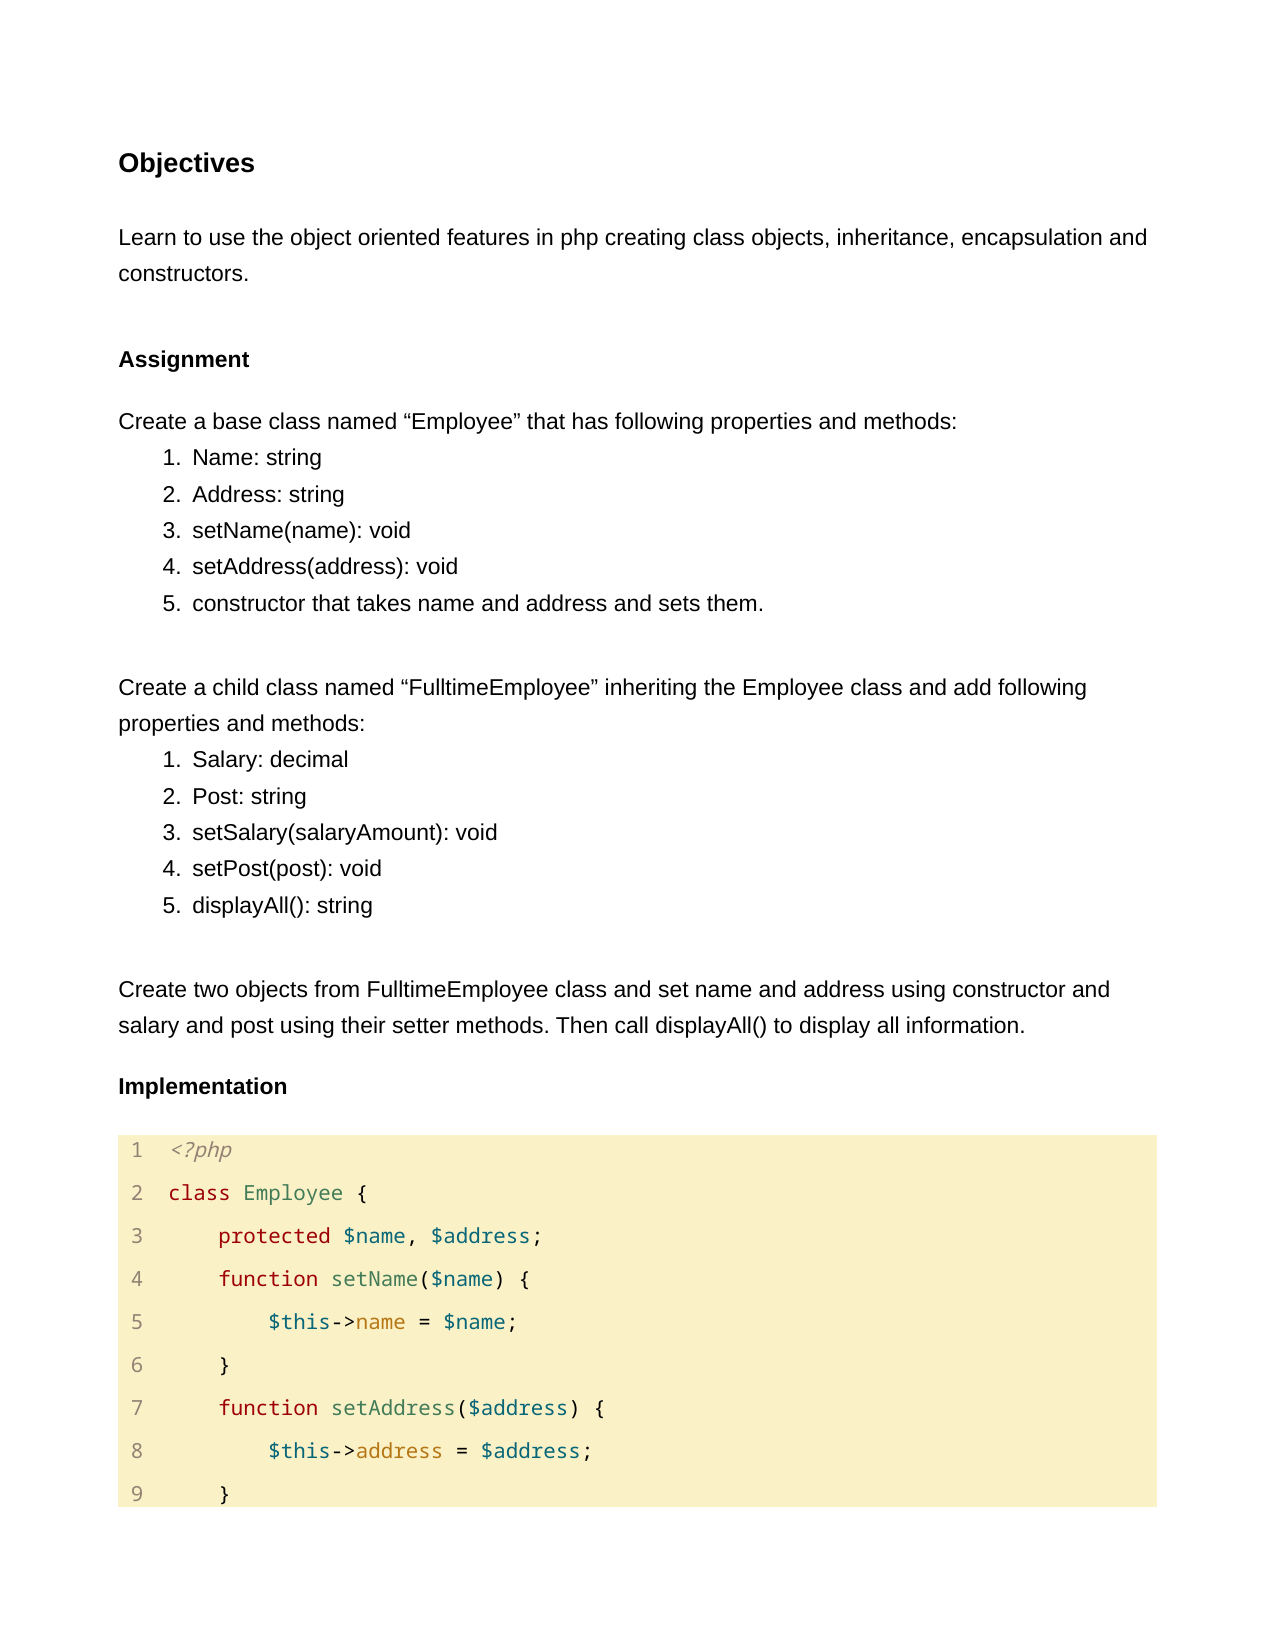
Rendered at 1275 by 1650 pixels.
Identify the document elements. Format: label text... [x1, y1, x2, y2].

text 1 <?php [118, 1135, 1157, 1163]
list setAddress(address): void [162, 553, 1157, 579]
text Learn to use the object oriented features in php creating class objects, inheritance, encapsulation and constructors. [118, 224, 1157, 286]
text 2 class Employee { [118, 1178, 1157, 1206]
list displayAll(): string [162, 892, 1157, 918]
text Assignment [118, 346, 1157, 373]
text Create a base class named “Employee” that has following properties and methods: [118, 408, 1157, 434]
list constructor that takes name and address and sets them. [162, 589, 1157, 616]
text 3 protected $name, $address; [118, 1221, 1157, 1249]
text 9 } [118, 1479, 1157, 1507]
list setSalary(salaryAmount): void [162, 819, 1157, 845]
text 7 function setAddress($address) { [118, 1393, 1157, 1421]
text 6 } [118, 1350, 1157, 1378]
text 8 $this->address = $address; [118, 1436, 1157, 1464]
list Address: string [162, 481, 1157, 507]
subtitle Objectives [118, 147, 1157, 178]
list setName(name): void [162, 517, 1157, 543]
list Name: string [162, 444, 1157, 471]
list Salary: decimal [162, 746, 1157, 773]
list Post: string [162, 783, 1157, 809]
text Implementation [118, 1073, 1157, 1100]
text Create two objects from FulltimeEmployee class and set name and address using constructor and salary and post using their setter methods. Then call displayAll() to display all information. [118, 976, 1157, 1038]
text Create a child class named “FulltimeEmployee” inheriting the Employee class and add following properties and methods: [118, 673, 1157, 736]
list setPost(post): void [162, 855, 1157, 882]
text 5 $this->name = $name; [118, 1307, 1157, 1335]
text 4 function setName($name) { [118, 1264, 1157, 1292]
